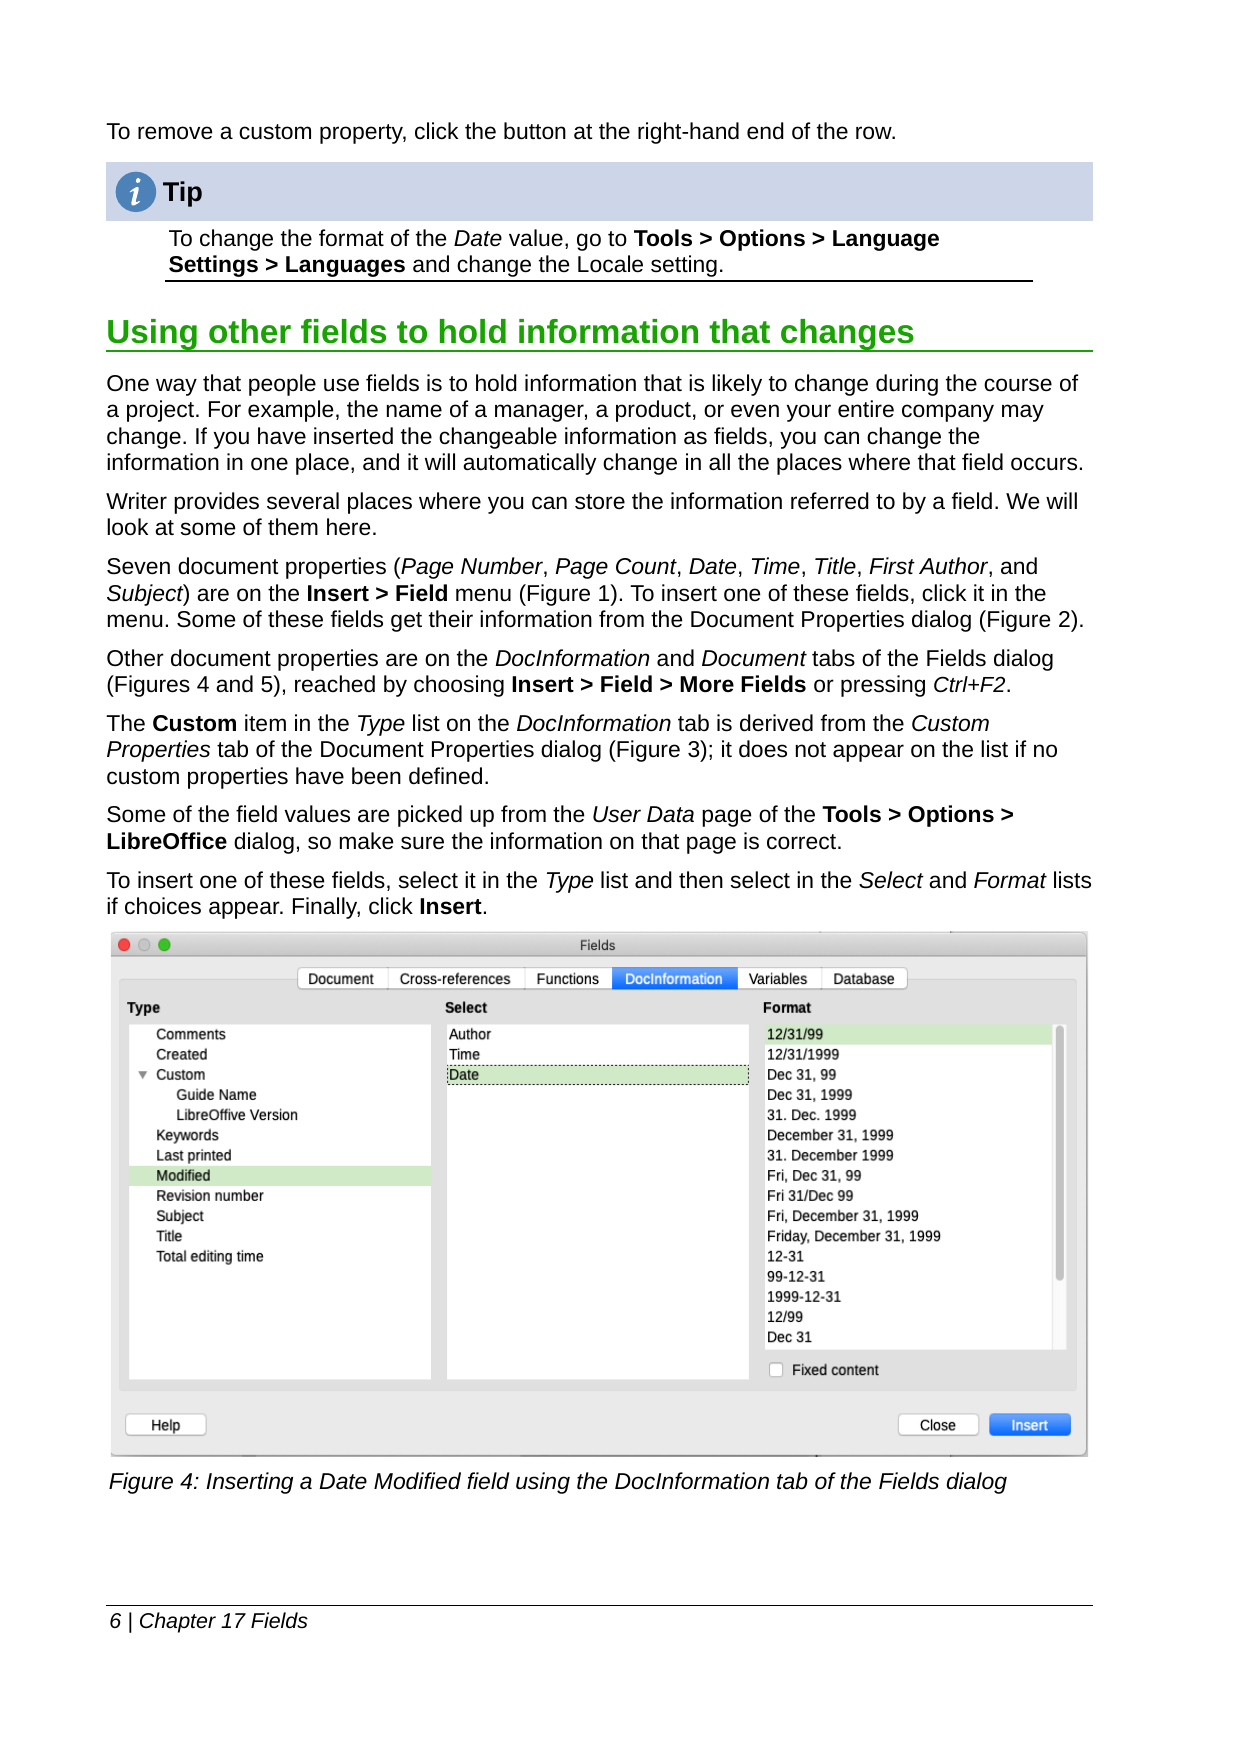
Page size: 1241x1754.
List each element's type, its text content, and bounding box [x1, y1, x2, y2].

text Seven document properties (Page Number, Page Count, Date, Time, Title, First Author, and Subject) are on the Insert > Field menu (Figure 1). To insert one of these fields, click it in the menu. Some of these fields get their information from the Document Properties dialog (Figure 2). [106, 553, 1093, 632]
text To insert one of these fields, select it in the Type list and then select in the Select and Format lists if choices appear. Finally, click Insert. [106, 867, 1093, 919]
subtitle Using other fields to hold information that changes [106, 312, 1093, 350]
text To change the format of the Date value, go to Tools > Options > Language Settings > Languages and change the Locale setting. [165, 221, 1033, 280]
text Other document properties are on the DocInformation and Document tabs of the Fields dialog (Figures 4 and 5), reached by choosing Insert > Field > More Fields or pressing Ctrl+F2. [106, 645, 1093, 697]
text Writer provides several places where you can store the information referred to by a field. We will look at some of them here. [106, 488, 1093, 541]
text One way that people use fields is to hold information that is likely to change during the course of a project. For example, the name of a manager, a product, or even your entire company may change. If you have inserted the changeable information as fields, you can change the information in one place, and it will automatically change in all the places where that field occurs. [106, 370, 1093, 475]
subtitle Tip [106, 162, 1093, 221]
text The Custom item in the Type list on the DocInformation tab is derived from the Custom Properties tab of the Document Properties dialog (Figure 3); it does not appear on the list if no custom properties have been defined. [106, 710, 1093, 789]
text Figure 4: Inserting a Date Modified field using the DocInformation tab of the Fields dialog [109, 1468, 1090, 1494]
picture [110, 931, 1089, 1457]
text Some of the field values are picked up from the User Data page of the Tools > Options > LibreOffice dialog, so make sure the information on that page is correct. [106, 801, 1093, 854]
text To remove a custom property, click the button at the right-hand end of the row. [106, 118, 1093, 144]
